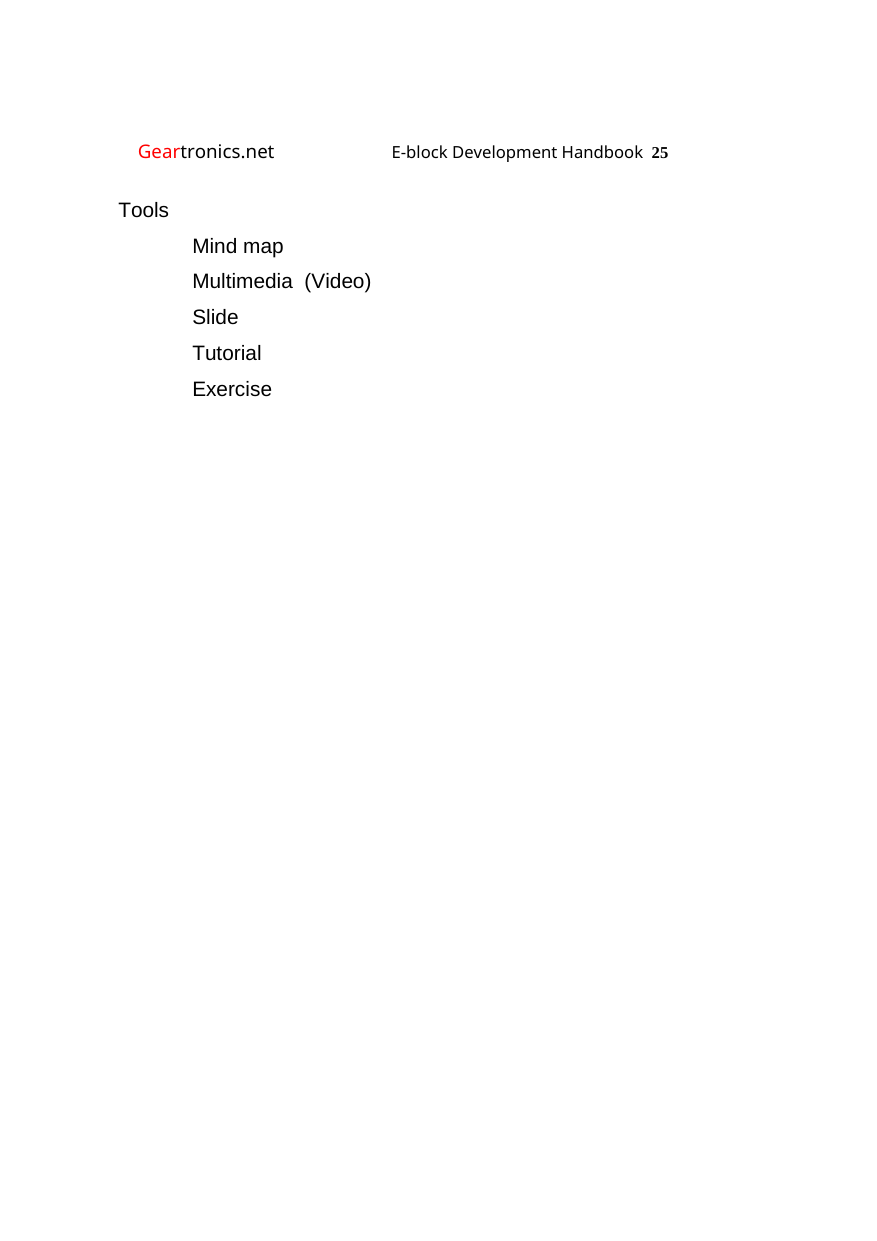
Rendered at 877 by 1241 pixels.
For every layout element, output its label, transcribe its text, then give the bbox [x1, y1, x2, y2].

text Multimedia (Video) [118, 270, 818, 293]
text Tutorial [118, 342, 818, 365]
text Exercise [118, 377, 818, 401]
text Mind map [118, 234, 818, 258]
text Tools [118, 199, 818, 222]
text Slide [118, 306, 818, 329]
